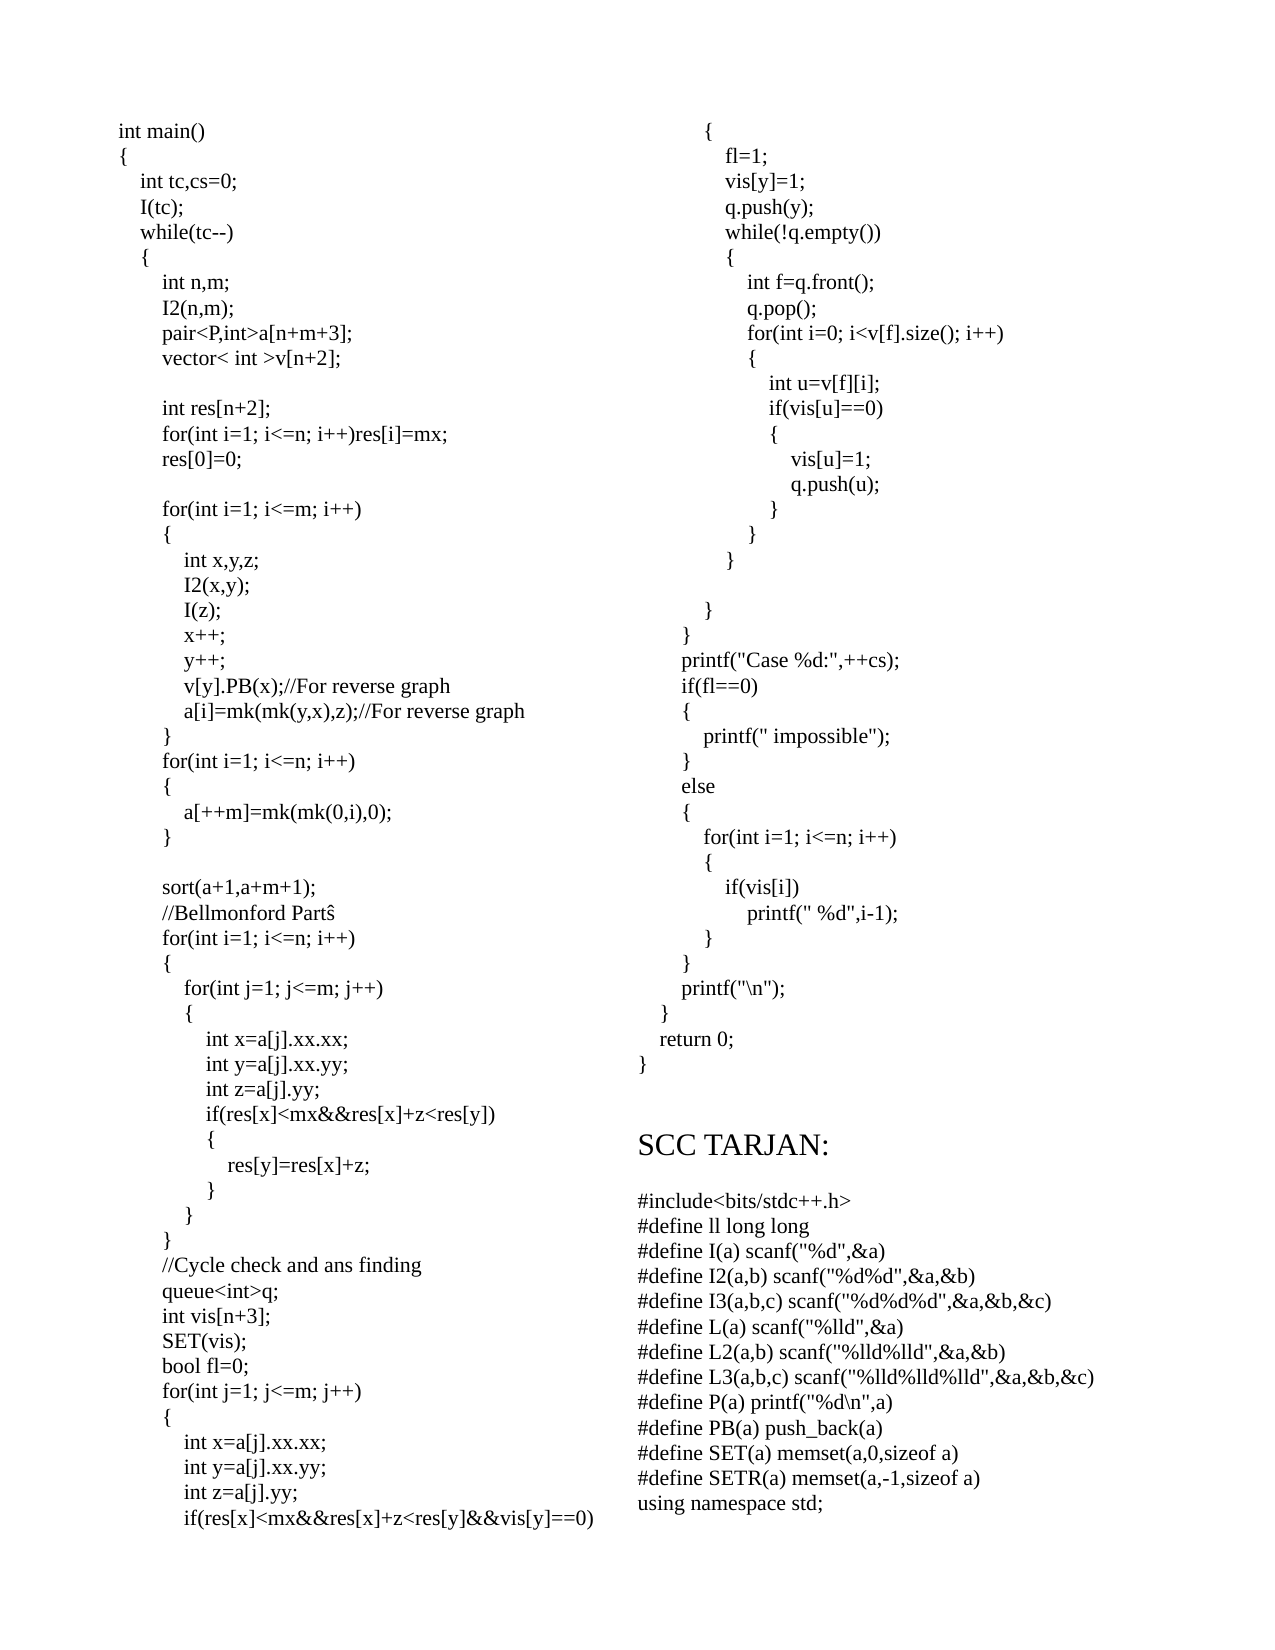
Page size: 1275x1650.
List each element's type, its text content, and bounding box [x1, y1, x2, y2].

text printf(" %d",i-1); [637, 899, 1157, 925]
text else [637, 773, 1157, 799]
text { [118, 773, 637, 799]
text vis[u]=1; [637, 446, 1157, 471]
text a[i]=mk(mk(y,x),z);//For reverse graph [118, 698, 637, 723]
text { [118, 1126, 637, 1152]
text q.push(u); [637, 471, 1157, 496]
text if(vis[i]) [637, 874, 1157, 899]
text { [118, 521, 637, 547]
text { [637, 118, 1157, 143]
text y++; [118, 647, 637, 673]
text #define L2(a,b) scanf("%lld%lld",&a,&b) [637, 1339, 1157, 1364]
text int x=a[j].xx.xx; [118, 1429, 637, 1454]
text pair<P,int>a[n+m+3]; [118, 320, 637, 345]
text int x,y,z; [118, 547, 637, 572]
text int tc,cs=0; [118, 168, 637, 194]
text { [637, 849, 1157, 874]
text #include<bits/stdc++.h> [637, 1188, 1157, 1213]
text #define ll long long [637, 1213, 1157, 1238]
text res[0]=0; [118, 446, 637, 471]
text for(int i=1; i<=n; i++) [118, 925, 637, 950]
text fl=1; [637, 143, 1157, 168]
text #define PB(a) push_back(a) [637, 1414, 1157, 1440]
text #define SET(a) memset(a,0,sizeof a) [637, 1440, 1157, 1465]
text I(z); [118, 597, 637, 622]
text I2(n,m); [118, 294, 637, 320]
text { [637, 345, 1157, 370]
text } [637, 1051, 1157, 1076]
text while(!q.empty()) [637, 219, 1157, 244]
text #define P(a) printf("%d\n",a) [637, 1389, 1157, 1414]
text bool fl=0; [118, 1353, 637, 1378]
text } [118, 1177, 637, 1202]
text } [637, 521, 1157, 547]
text if(vis[u]==0) [637, 395, 1157, 421]
text } [637, 547, 1157, 572]
text if(res[x]<mx&&res[x]+z<res[y]&&vis[y]==0) [118, 1504, 637, 1530]
text I2(x,y); [118, 572, 637, 597]
text vis[y]=1; [637, 168, 1157, 194]
text } [637, 597, 1157, 622]
text for(int i=1; i<=n; i++) [118, 748, 637, 773]
text for(int i=1; i<=n; i++) [637, 824, 1157, 849]
text x++; [118, 622, 637, 647]
text } [637, 950, 1157, 975]
text int main() [118, 118, 637, 143]
text for(int i=1; i<=m; i++) [118, 496, 637, 521]
text return 0; [637, 1026, 1157, 1051]
text } [118, 1227, 637, 1252]
text if(res[x]<mx&&res[x]+z<res[y]) [118, 1101, 637, 1126]
text } [637, 622, 1157, 647]
text a[++m]=mk(mk(0,i),0); [118, 799, 637, 824]
text res[y]=res[x]+z; [118, 1152, 637, 1177]
text int y=a[j].xx.yy; [118, 1051, 637, 1076]
text { [118, 244, 637, 269]
text for(int i=1; i<=n; i++)res[i]=mx; [118, 421, 637, 446]
text int res[n+2]; [118, 395, 637, 421]
text q.push(y); [637, 194, 1157, 219]
text #define I2(a,b) scanf("%d%d",&a,&b) [637, 1263, 1157, 1288]
text printf(" impossible"); [637, 723, 1157, 748]
text int z=a[j].yy; [118, 1076, 637, 1101]
text int vis[n+3]; [118, 1303, 637, 1328]
text I(tc); [118, 194, 637, 219]
text { [637, 244, 1157, 269]
text int z=a[j].yy; [118, 1479, 637, 1504]
text vector< int >v[n+2]; [118, 345, 637, 370]
text while(tc--) [118, 219, 637, 244]
text printf("Case %d:",++cs); [637, 647, 1157, 673]
text for(int j=1; j<=m; j++) [118, 1378, 637, 1404]
text } [118, 1202, 637, 1227]
text { [118, 143, 637, 168]
text { [637, 698, 1157, 723]
text //Bellmonford Partŝ [118, 899, 637, 925]
text int y=a[j].xx.yy; [118, 1454, 637, 1479]
text } [637, 748, 1157, 773]
text q.pop(); [637, 294, 1157, 320]
text using namespace std; [637, 1490, 1157, 1515]
text #define L(a) scanf("%lld",&a) [637, 1314, 1157, 1339]
text for(int j=1; j<=m; j++) [118, 975, 637, 1000]
text } [118, 824, 637, 849]
text v[y].PB(x);//For reverse graph [118, 673, 637, 698]
text #define I(a) scanf("%d",&a) [637, 1238, 1157, 1263]
text { [118, 1404, 637, 1429]
text { [118, 1000, 637, 1026]
text SCC TARJAN: [637, 1126, 1157, 1162]
text } [118, 723, 637, 748]
text for(int i=0; i<v[f].size(); i++) [637, 320, 1157, 345]
text } [637, 1000, 1157, 1026]
text queue<int>q; [118, 1278, 637, 1303]
text int x=a[j].xx.xx; [118, 1026, 637, 1051]
text //Cycle check and ans finding [118, 1252, 637, 1278]
text int u=v[f][i]; [637, 370, 1157, 395]
text { [118, 950, 637, 975]
text } [637, 496, 1157, 521]
text int n,m; [118, 269, 637, 294]
text #define L3(a,b,c) scanf("%lld%lld%lld",&a,&b,&c) [637, 1364, 1157, 1389]
text #define I3(a,b,c) scanf("%d%d%d",&a,&b,&c) [637, 1288, 1157, 1314]
text int f=q.front(); [637, 269, 1157, 294]
text { [637, 799, 1157, 824]
text sort(a+1,a+m+1); [118, 874, 637, 899]
text #define SETR(a) memset(a,-1,sizeof a) [637, 1465, 1157, 1490]
text } [637, 925, 1157, 950]
text SET(vis); [118, 1328, 637, 1353]
text printf("\n"); [637, 975, 1157, 1000]
text if(fl==0) [637, 673, 1157, 698]
text { [637, 421, 1157, 446]
